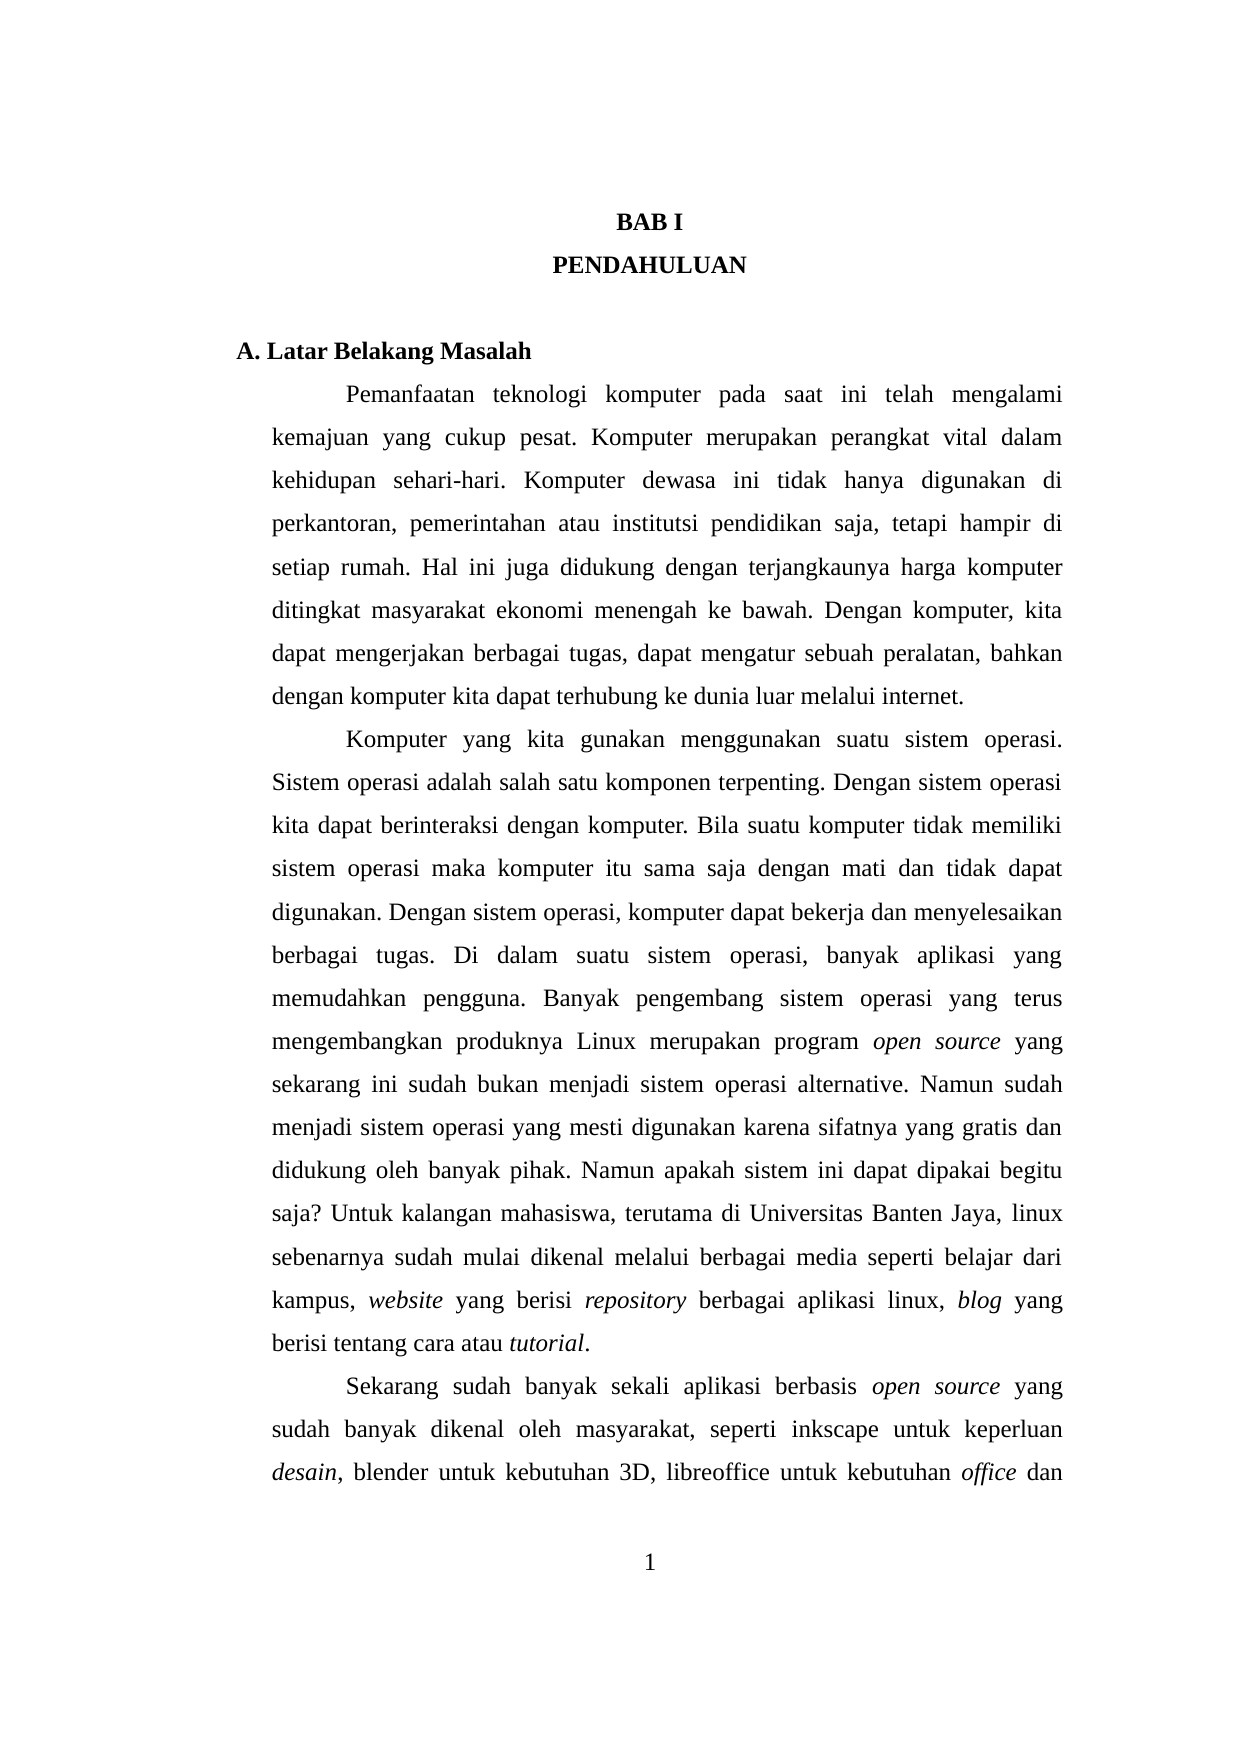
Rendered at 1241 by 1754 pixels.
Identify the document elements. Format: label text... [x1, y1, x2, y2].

text Pemanfaatan teknologi komputer pada saat ini telah mengalami kemajuan yang cukup pesat. Komputer merupakan perangkat vital dalam kehidupan sehari-hari. Komputer dewasa ini tidak hanya digunakan di perkantoran, pemerintahan atau institutsi pendidikan saja, tetapi hampir di setiap rumah. Hal ini juga didukung dengan terjangkaunya harga komputer ditingkat masyarakat ekonomi menengah ke bawah. Dengan komputer, kita dapat mengerjakan berbagai tugas, dapat mengatur sebuah peralatan, bahkan dengan komputer kita dapat terhubung ke dunia luar melalui internet. [272, 379, 1063, 710]
text Sekarang sudah banyak sekali aplikasi berbasis open source yang sudah banyak dikenal oleh masyarakat, seperti inkscape untuk keperluan desain, blender untuk kebutuhan 3D, libreoffice untuk kebutuhan office dan [272, 1371, 1063, 1486]
subtitle BAB I [236, 207, 1063, 235]
text A. Latar Belakang Masalah [236, 336, 1063, 365]
text Komputer yang kita gunakan menggunakan suatu sistem operasi. Sistem operasi adalah salah satu komponen terpenting. Dengan sistem operasi kita dapat berinteraksi dengan komputer. Bila suatu komputer tidak memiliki sistem operasi maka komputer itu sama saja dengan mati dan tidak dapat digunakan. Dengan sistem operasi, komputer dapat bekerja dan menyelesaikan berbagai tugas. Di dalam suatu sistem operasi, banyak aplikasi yang memudahkan pengguna. Banyak pengembang sistem operasi yang terus mengembangkan produknya Linux merupakan program open source yang sekarang ini sudah bukan menjadi sistem operasi alternative. Namun sudah menjadi sistem operasi yang mesti digunakan karena sifatnya yang gratis dan didukung oleh banyak pihak. Namun apakah sistem ini dapat dipakai begitu saja? Untuk kalangan mahasiswa, terutama di Universitas Banten Jaya, linux sebenarnya sudah mulai dikenal melalui berbagai media seperti belajar dari kampus, website yang berisi repository berbagai aplikasi linux, blog yang berisi tentang cara atau tutorial. [272, 724, 1063, 1357]
subtitle PENDAHULUAN [236, 250, 1063, 278]
